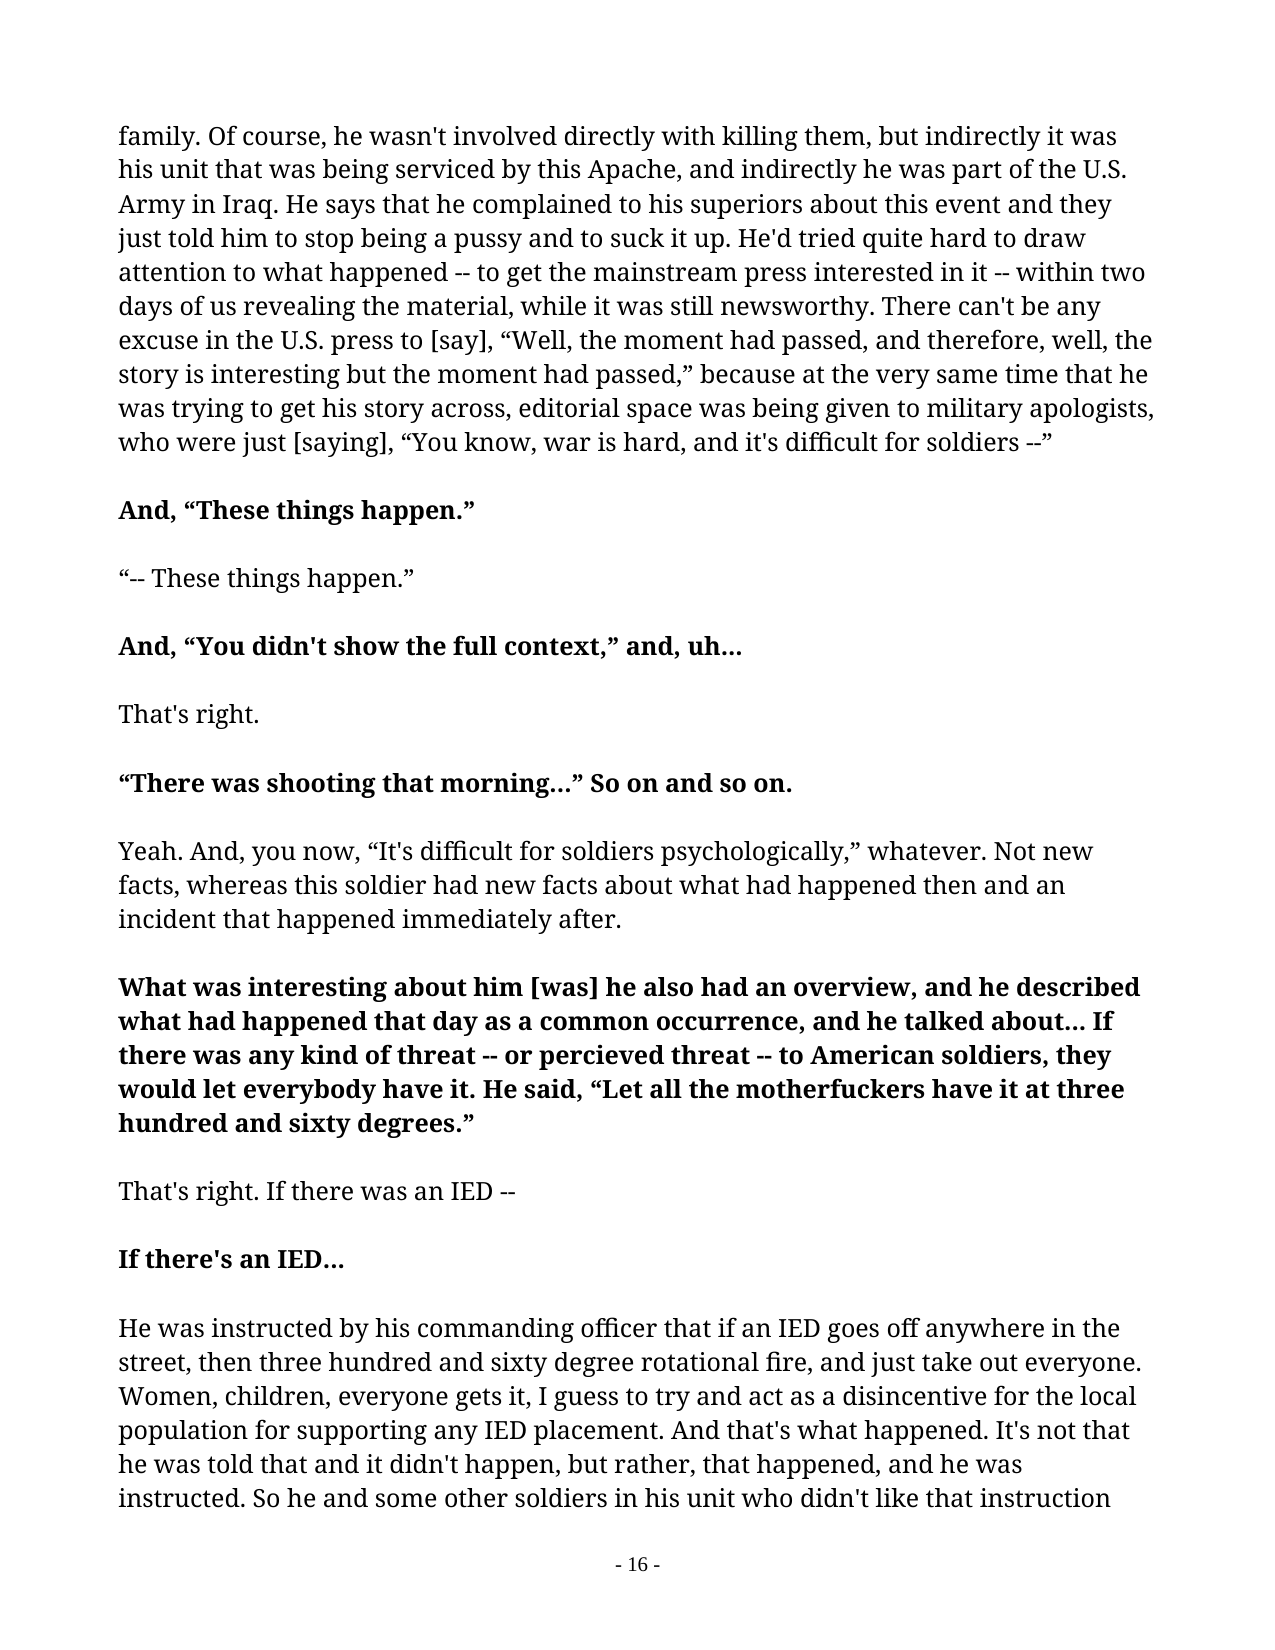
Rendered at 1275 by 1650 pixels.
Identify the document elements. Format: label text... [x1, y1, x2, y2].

text What was interesting about him [was] he also had an overview, and he described what had happened that day as a common occurrence, and he talked about... If there was any kind of threat -- or percieved threat -- to American soldiers, they would let everybody have it. He said, “Let all the motherfuckers have it at three hundred and sixty degrees.” [118, 970, 1157, 1140]
text That's right. [118, 697, 1157, 731]
text And, “These things happen.” [118, 493, 1157, 527]
text That's right. If there was an IED -- [118, 1174, 1157, 1208]
text If there's an IED... [118, 1242, 1157, 1276]
text “-- These things happen.” [118, 561, 1157, 595]
text “There was shooting that morning...” So on and so on. [118, 765, 1157, 799]
text family. Of course, he wasn't involved directly with killing them, but indirectly it was his unit that was being serviced by this Apache, and indirectly he was part of the U.S. Army in Iraq. He says that he complained to his superiors about this event and they just told him to stop being a pussy and to suck it up. He'd tried quite hard to draw attention to what happened -- to get the mainstream press interested in it -- within two days of us revealing the material, while it was still newsworthy. There can't be any excuse in the U.S. press to [say], “Well, the moment had passed, and therefore, well, the story is interesting but the moment had passed,” because at the very same time that he was trying to get his story across, editorial space was being given to military apologists, who were just [saying], “You know, war is hard, and it's difficult for soldiers --” [118, 118, 1157, 459]
text And, “You didn't show the full context,” and, uh... [118, 629, 1157, 663]
text He was instructed by his commanding officer that if an IED goes off anywhere in the street, then three hundred and sixty degree rotational fire, and just take out everyone. Women, children, everyone gets it, I guess to try and act as a disincentive for the local population for supporting any IED placement. And that's what happened. It's not that he was told that and it didn't happen, but rather, that happened, and he was instructed. So he and some other soldiers in his unit who didn't like that instruction [118, 1310, 1157, 1515]
text Yeah. And, you now, “It's difficult for soldiers psychologically,” whatever. Not new facts, whereas this soldier had new facts about what had happened then and an incident that happened immediately after. [118, 833, 1157, 936]
